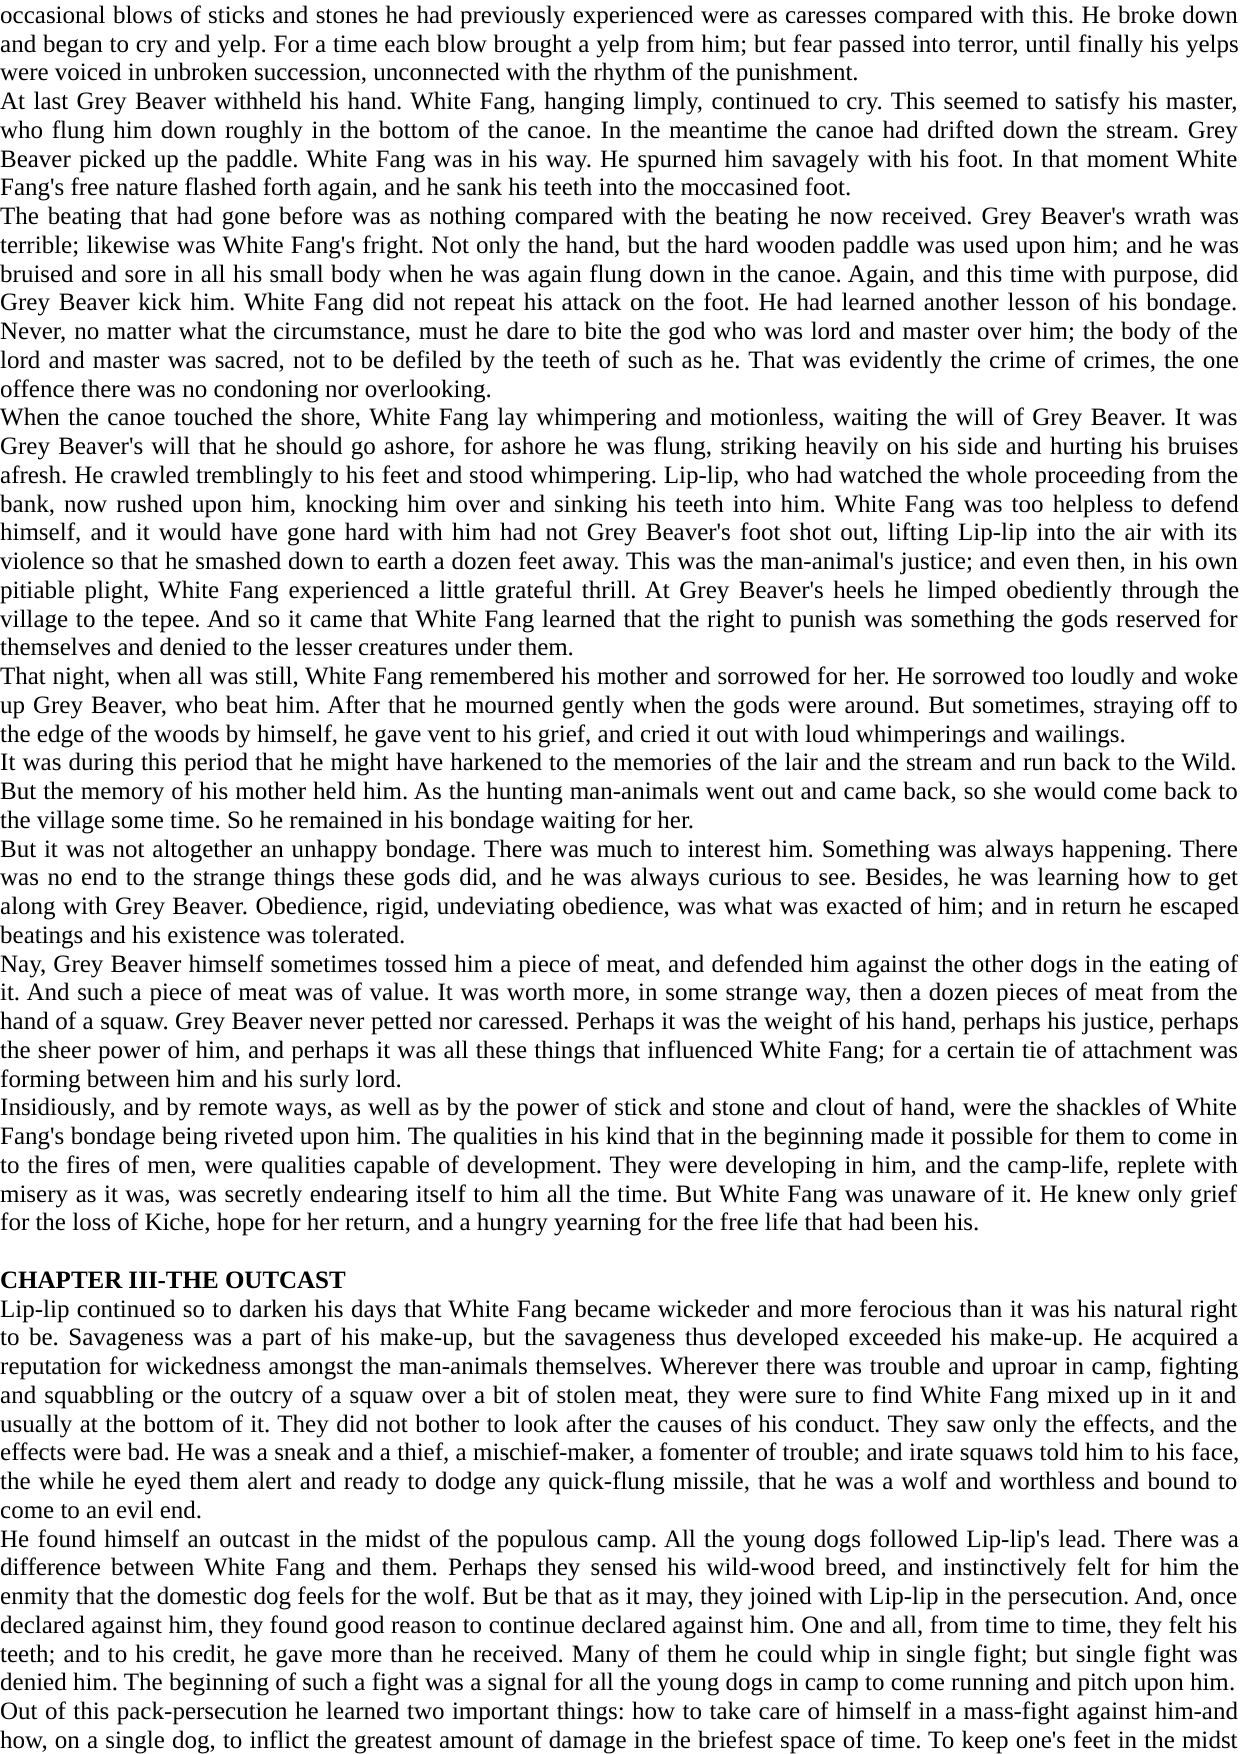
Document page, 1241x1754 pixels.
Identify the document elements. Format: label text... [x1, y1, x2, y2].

text But it was not altogether an unhappy bondage. There was much to interest him. Something was always happening. There was no end to the strange things these gods did, and he was always curious to see. Besides, he was learning how to get along with Grey Beaver. Obedience, rigid, undeviating obedience, was what was exacted of him; and in return he escaped beatings and his existence was tolerated. [0, 834, 1240, 949]
text Insidiously, and by remote ways, as well as by the power of stick and stone and clout of hand, were the shackles of White Fang's bondage being riveted upon him. The qualities in his kind that in the beginning made it possible for them to come in to the fires of men, were qualities capable of development. They were developing in him, and the camp-life, replete with misery as it was, was secretly endearing itself to him all the time. But White Fang was unaware of it. He knew only grief for the loss of Kiche, hope for her return, and a hungry yearning for the free life that had been his. [0, 1092, 1240, 1236]
text That night, when all was still, White Fang remembered his mother and sorrowed for her. He sorrowed too loudly and woke up Grey Beaver, who beat him. After that he mourned gently when the gods were around. But sometimes, straying off to the edge of the woods by himself, he gave vent to his grief, and cried it out with loud whimperings and wailings. [0, 661, 1240, 747]
text Lip-lip continued so to darken his days that White Fang became wickeder and more ferocious than it was his natural right to be. Savageness was a part of his make-up, but the savageness thus developed exceeded his make-up. He acquired a reputation for wickedness amongst the man-animals themselves. Wherever there was trouble and uproar in camp, fighting and squabbling or the outcry of a squaw over a bit of stolen meat, they were sure to find White Fang mixed up in it and usually at the bottom of it. They did not bother to look after the causes of his conduct. They saw only the effects, and the effects were bad. He was a sneak and a thief, a mischief-maker, a fomenter of trouble; and irate squaws told him to his face, the while he eyed them alert and ready to dodge any quick-flung missile, that he was a wolf and worthless and bound to come to an evil end. [0, 1294, 1240, 1524]
text At last Grey Beaver withheld his hand. White Fang, hanging limply, continued to cry. This seemed to satisfy his master, who flung him down roughly in the bottom of the canoe. In the meantime the canoe had drifted down the stream. Grey Beaver picked up the paddle. White Fang was in his way. He spurned him savagely with his foot. In that moment White Fang's free nature flashed forth again, and he sank his teeth into the moccasined foot. [0, 86, 1240, 201]
text occasional blows of sticks and stones he had previously experienced were as caresses compared with this. He broke down and began to cry and yelp. For a time each blow brought a yelp from him; but fear passed into terror, until finally his yelps were voiced in unbroken succession, unconnected with the rhythm of the punishment. [0, 0, 1240, 86]
text He found himself an outcast in the midst of the populous camp. All the young dogs followed Lip-lip's lead. There was a difference between White Fang and them. Perhaps they sensed his wild-wood breed, and instinctively felt for him the enmity that the domestic dog feels for the wolf. But be that as it may, they joined with Lip-lip in the persecution. And, once declared against him, they found good reason to continue declared against him. One and all, from time to time, they felt his teeth; and to his credit, he gave more than he received. Many of them he could whip in single fight; but single fight was denied him. The beginning of such a fight was a signal for all the young dogs in camp to come running and pitch upon him. [0, 1524, 1240, 1696]
subtitle CHAPTER III-THE OUTCAST [0, 1265, 1240, 1294]
text It was during this period that he might have harkened to the memories of the lair and the stream and run back to the Wild. But the memory of his mother held him. As the hunting man-animals went out and came back, so she would come back to the village some time. So he remained in his bondage waiting for her. [0, 747, 1240, 834]
text When the canoe touched the shore, White Fang lay whimpering and motionless, waiting the will of Grey Beaver. It was Grey Beaver's will that he should go ashore, for ashore he was flung, striking heavily on his side and hurting his bruises afresh. He crawled tremblingly to his feet and stood whimpering. Lip-lip, who had watched the whole proceeding from the bank, now rushed upon him, knocking him over and sinking his teeth into him. White Fang was too helpless to defend himself, and it would have gone hard with him had not Grey Beaver's foot shot out, lifting Lip-lip into the air with its violence so that he smashed down to earth a dozen feet away. This was the man-animal's justice; and even then, in his own pitiable plight, White Fang experienced a little grateful thrill. At Grey Beaver's heels he limped obediently through the village to the tepee. And so it came that White Fang learned that the right to punish was something the gods reserved for themselves and denied to the lesser creatures under them. [0, 402, 1240, 661]
text Nay, Grey Beaver himself sometimes tossed him a piece of meat, and defended him against the other dogs in the eating of it. And such a piece of meat was of value. It was worth more, in some strange way, then a dozen pieces of meat from the hand of a squaw. Grey Beaver never petted nor caressed. Perhaps it was the weight of his hand, perhaps his justice, perhaps the sheer power of him, and perhaps it was all these things that influenced White Fang; for a certain tie of attachment was forming between him and his surly lord. [0, 949, 1240, 1092]
text The beating that had gone before was as nothing compared with the beating he now received. Grey Beaver's wrath was terrible; likewise was White Fang's fright. Not only the hand, but the hard wooden paddle was used upon him; and he was bruised and sore in all his small body when he was again flung down in the canoe. Again, and this time with purpose, did Grey Beaver kick him. White Fang did not repeat his attack on the foot. He had learned another lesson of his bondage. Never, no matter what the circumstance, must he dare to bite the god who was lord and master over him; the body of the lord and master was sacred, not to be defiled by the teeth of such as he. That was evidently the crime of crimes, the one offence there was no condoning nor overlooking. [0, 201, 1240, 402]
text Out of this pack-persecution he learned two important things: how to take care of himself in a mass-fight against him-and how, on a single dog, to inflict the greatest amount of damage in the briefest space of time. To keep one's feet in the midst [0, 1696, 1240, 1754]
